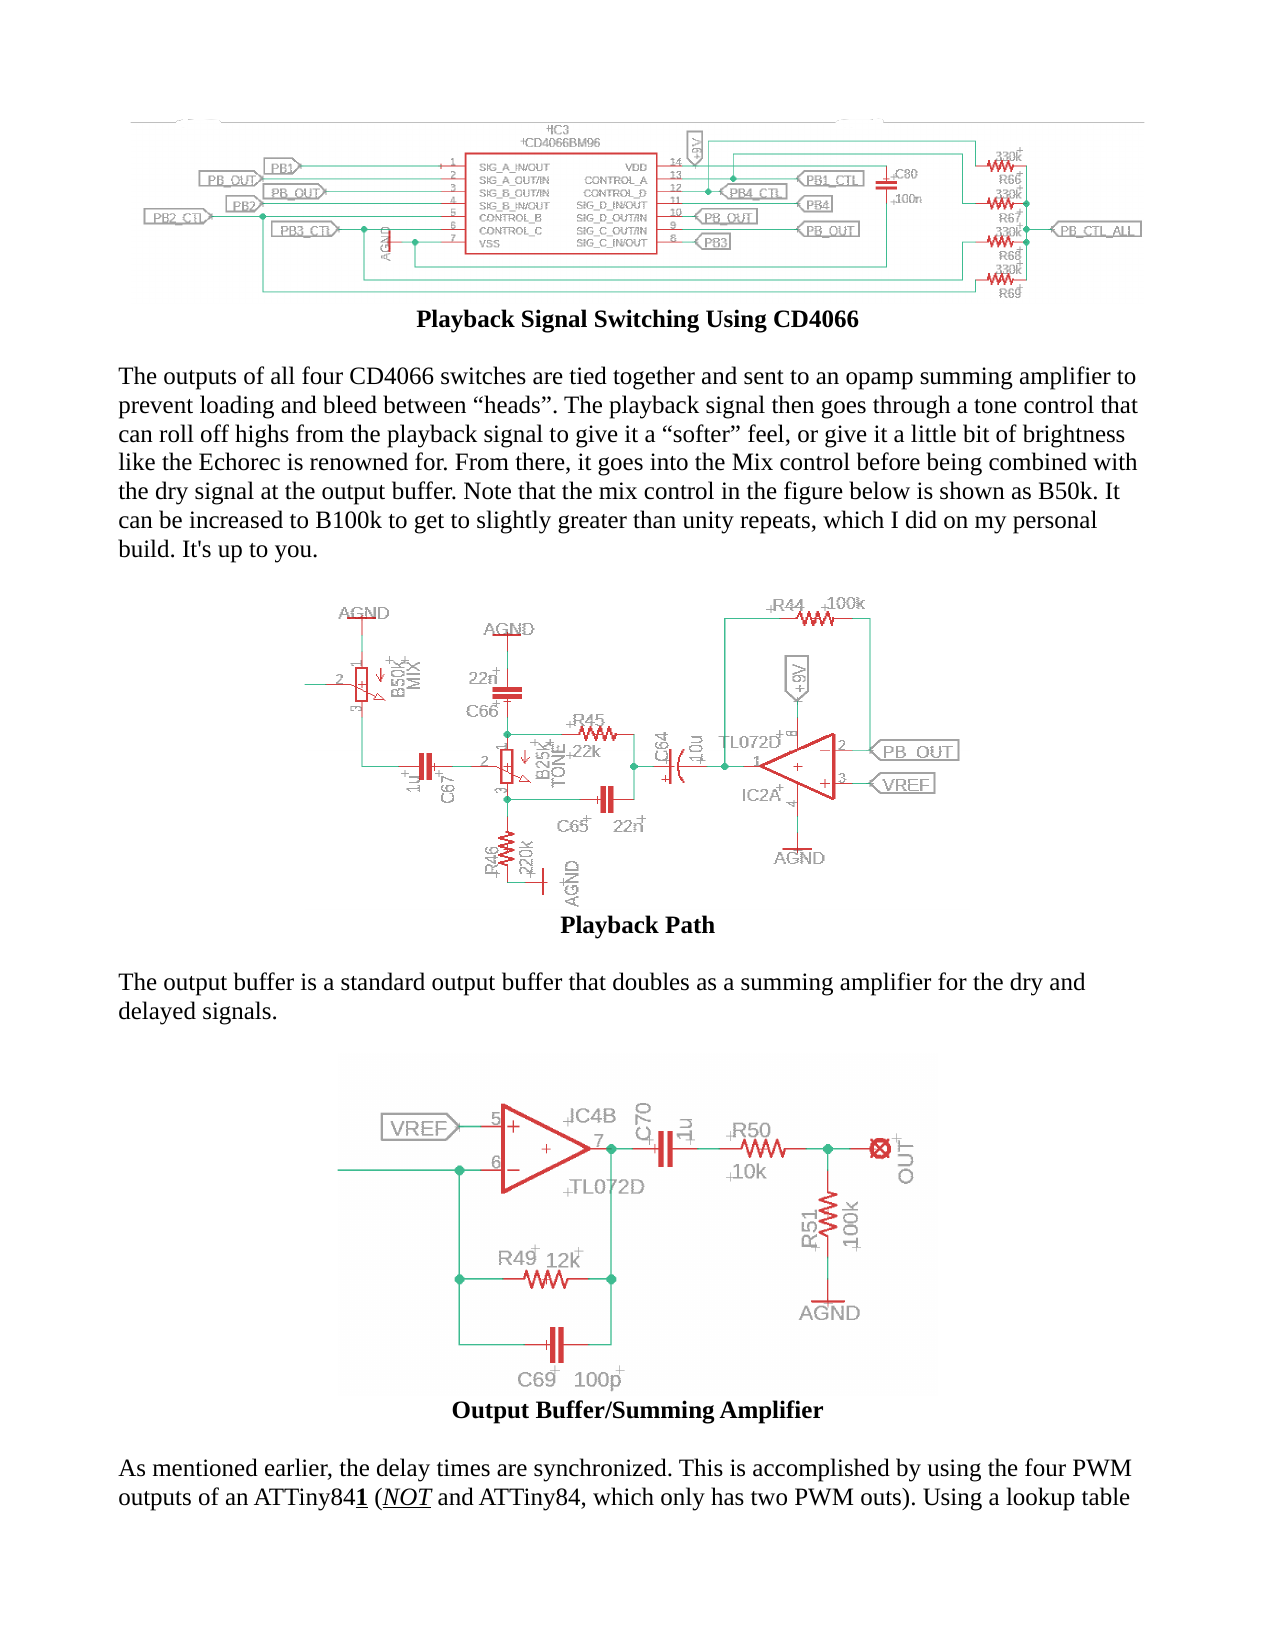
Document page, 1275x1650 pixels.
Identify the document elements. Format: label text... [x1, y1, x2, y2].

text Playback Signal Switching Using CD4066 [118, 118, 1157, 332]
text Playback Path [118, 591, 1157, 939]
picture [304, 591, 971, 910]
text Output Buffer/Summing Amplifier [118, 1054, 1157, 1424]
text The outputs of all four CD4066 switches are tied together and sent to an opamp summing amplifier to prevent loading and bleed between “heads”. The playback signal then goes through a tone control that can roll off highs from the playback signal to give it a “softer” feel, or give it a little bit of brightness like the Echorec is renowned for. From there, it goes into the Mix control before being combined with the dry signal at the output buffer. Note that the mix control in the figure below is shown as B50k. It can be increased to B100k to get to slightly greater than unity repeats, which I did on my personal build. It's up to you. [118, 361, 1157, 562]
picture [337, 1053, 938, 1396]
text As mentioned earlier, the delay times are synchronized. This is accomplished by using the four PWM outputs of an ATTiny841 (NOT and ATTiny84, which only has two PWM outs). Using a lookup table [118, 1453, 1157, 1511]
picture [130, 118, 1145, 304]
text The output buffer is a standard output buffer that doubles as a summing amplifier for the dry and delayed signals. [118, 967, 1157, 1025]
